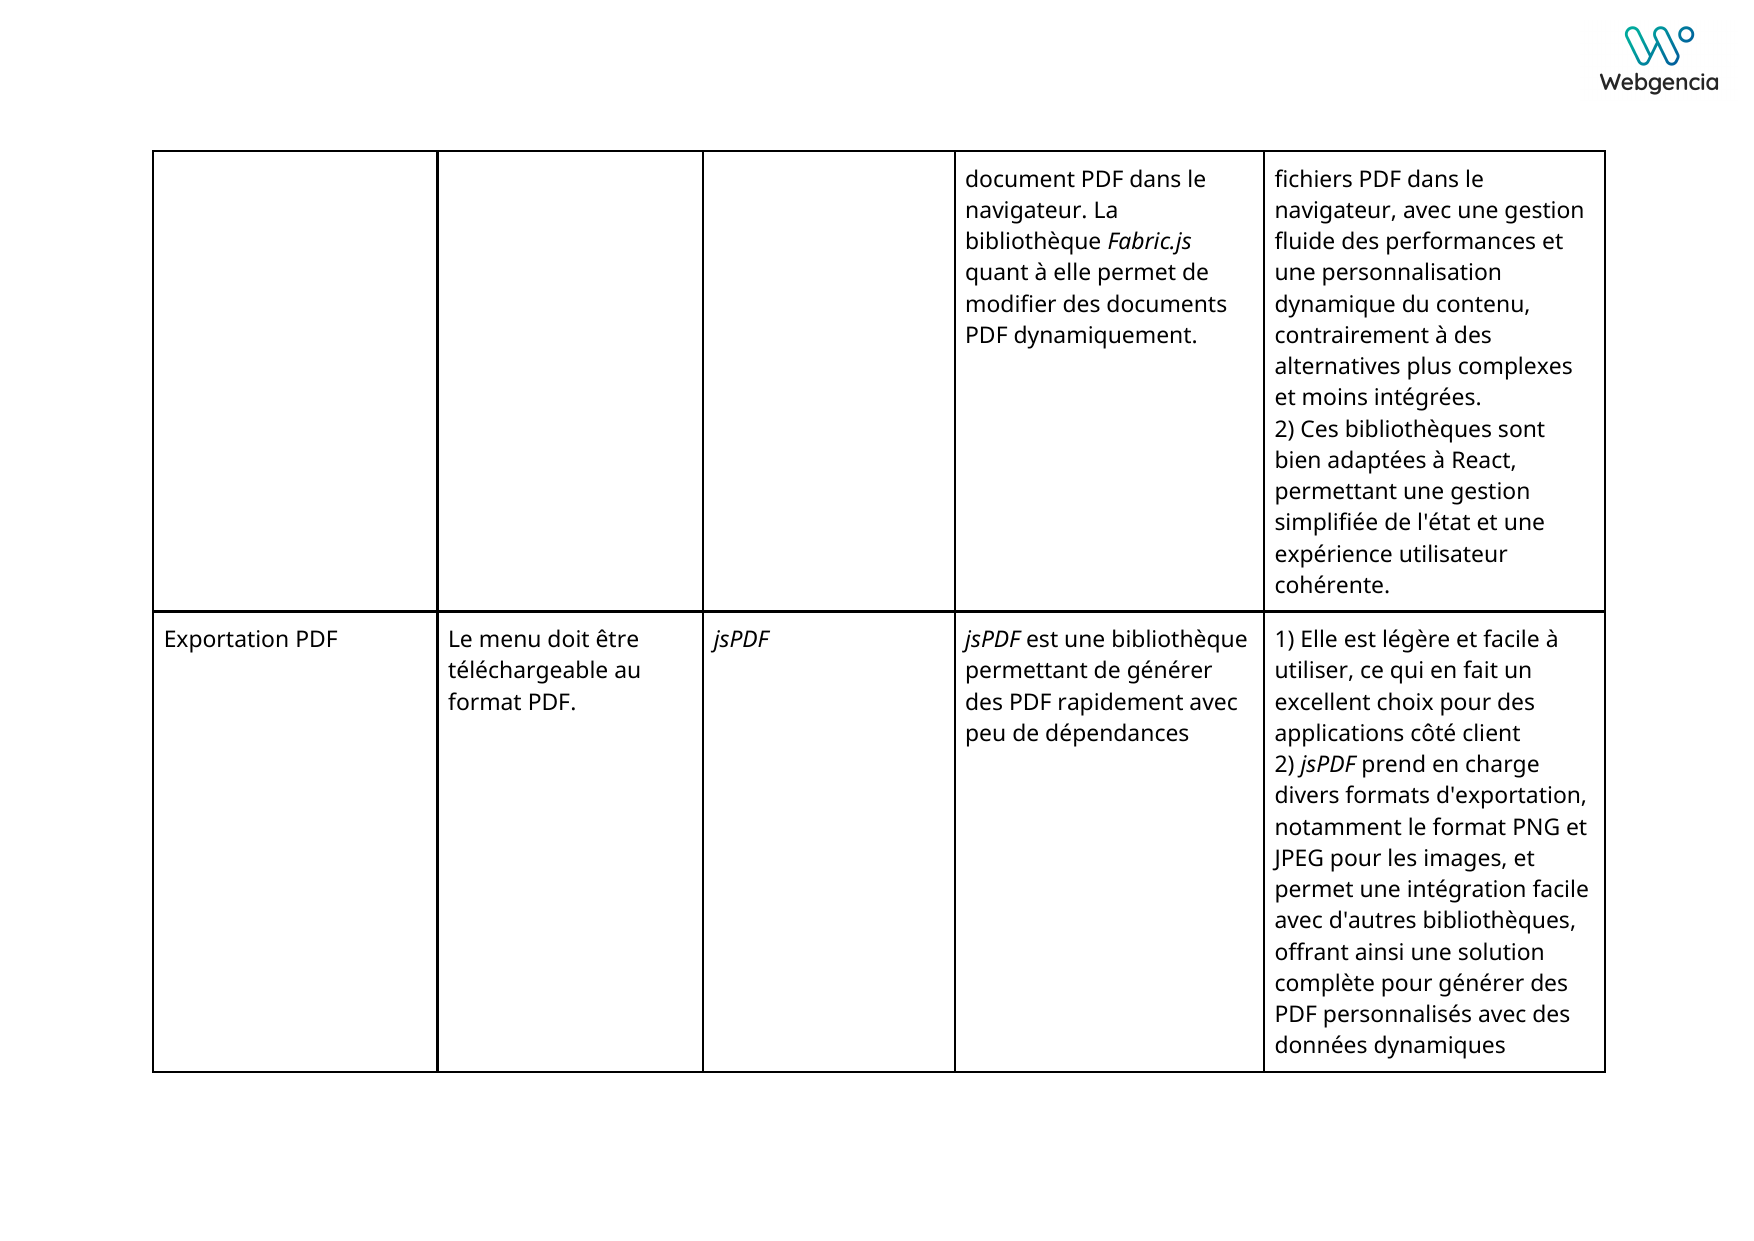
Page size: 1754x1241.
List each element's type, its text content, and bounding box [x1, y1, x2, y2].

table_cell [154, 152, 436, 610]
picture [1580, 20, 1739, 101]
table_cell Exportation PDF [154, 613, 436, 1071]
table_cell jsPDF [704, 613, 954, 1071]
table_cell document PDF dans le navigateur. La bibliothèque Fabric.js quant à elle permet de modifier des documents PDF dynamiquement. [956, 152, 1263, 610]
table_cell [439, 152, 702, 610]
table_cell Le menu doit être téléchargeable au format PDF. [439, 613, 702, 1071]
table_cell [704, 152, 954, 610]
table_cell jsPDF est une bibliothèque permettant de générer des PDF rapidement avec peu de dépendances [956, 613, 1263, 1071]
table_cell fichiers PDF dans le navigateur, avec une gestion fluide des performances et une personnalisation dynamique du contenu, contrairement à des alternatives plus complexes et moins intégrées. 2) Ces bibliothèques sont bien adaptées à React, permettant une gestion simplifiée de l'état et une expérience utilisateur cohérente. [1265, 152, 1604, 610]
table_cell 1) Elle est légère et facile à utiliser, ce qui en fait un excellent choix pour des applications côté client 2) jsPDF prend en charge divers formats d'exportation, notamment le format PNG et JPEG pour les images, et permet une intégration facile avec d'autres bibliothèques, offrant ainsi une solution complète pour générer des PDF personnalisés avec des données dynamiques [1265, 613, 1604, 1071]
